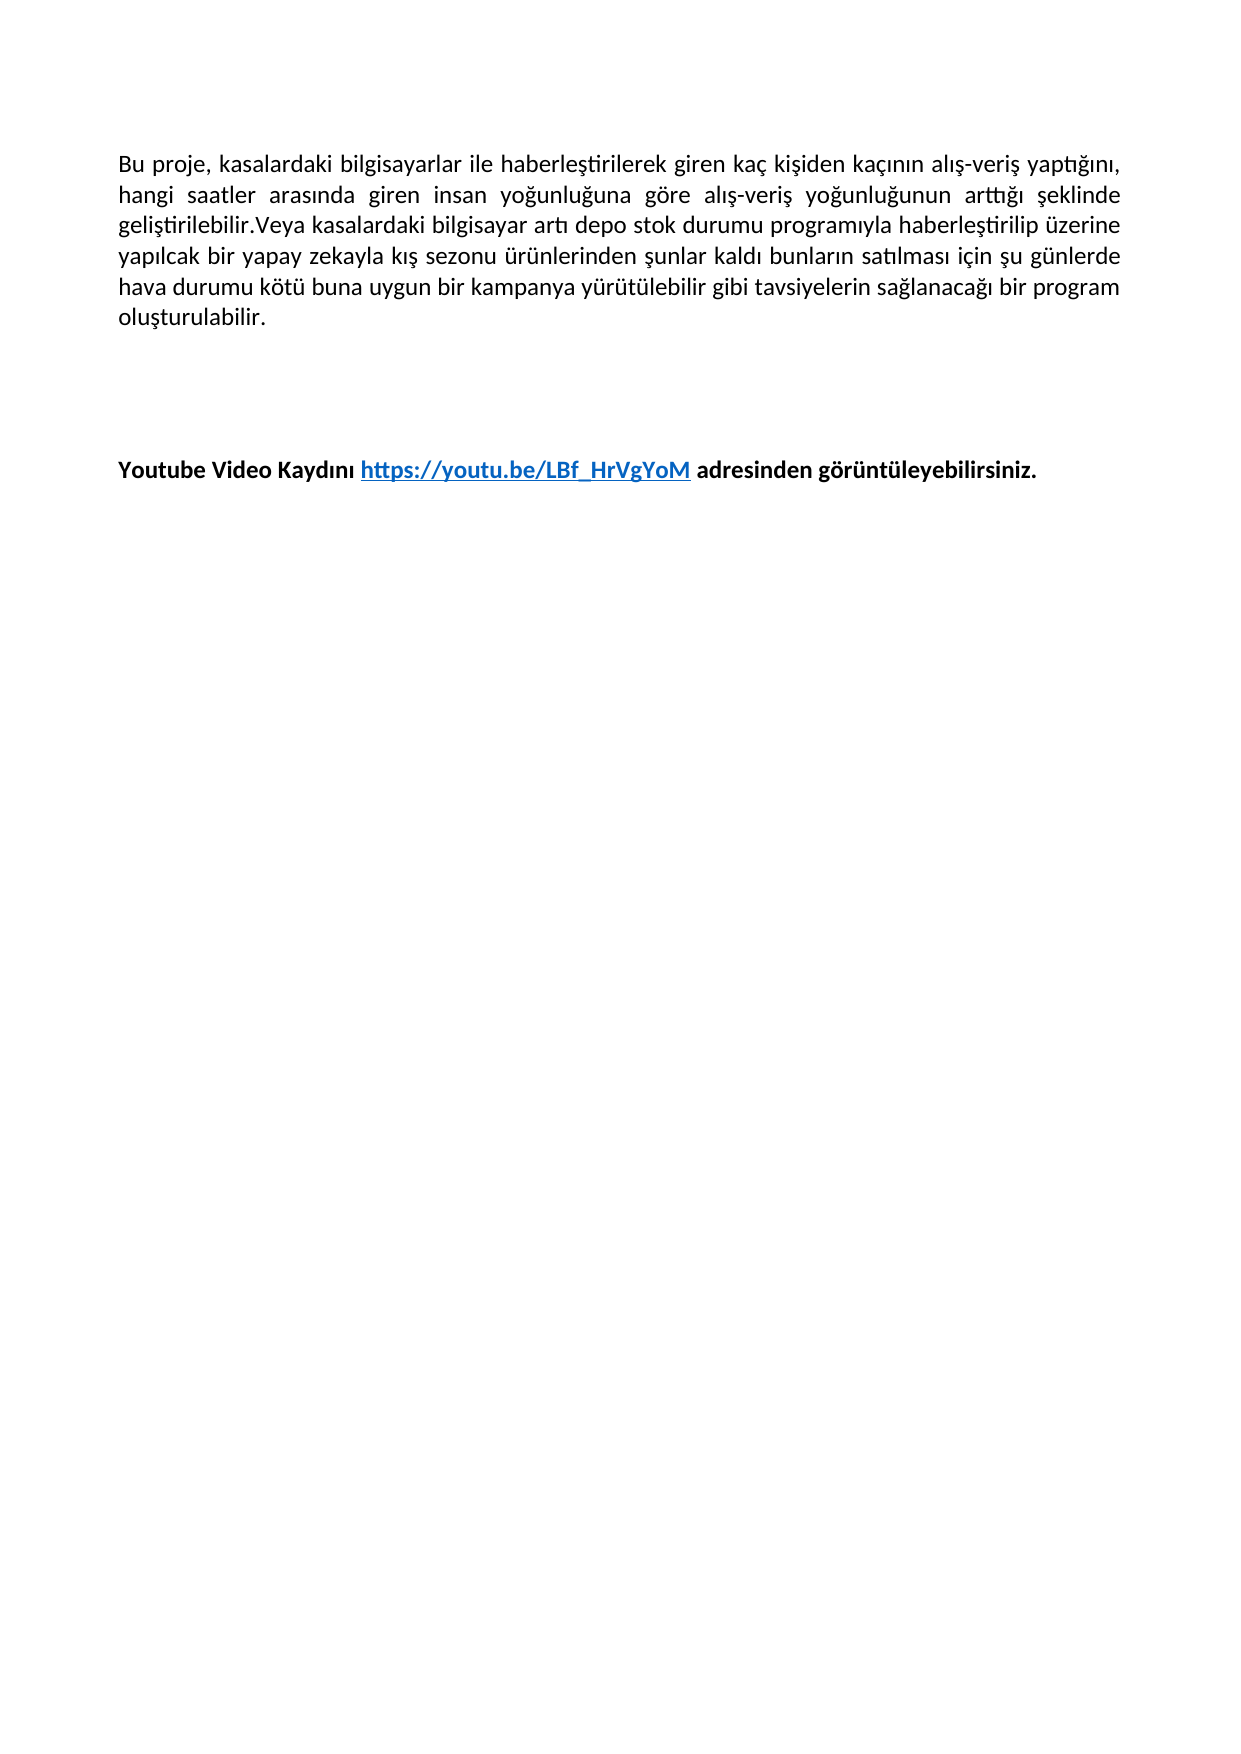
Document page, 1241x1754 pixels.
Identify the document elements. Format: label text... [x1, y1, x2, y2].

text Bu proje, kasalardaki bilgisayarlar ile haberleştirilerek giren kaç kişiden kaçının alış-veriş yaptığını, hangi saatler arasında giren insan yoğunluğuna göre alış-veriş yoğunluğunun arttığı şeklinde geliştirilebilir.Veya kasalardaki bilgisayar artı depo stok durumu programıyla haberleştirilip üzerine yapılcak bir yapay zekayla kış sezonu ürünlerinden şunlar kaldı bunların satılması için şu günlerde hava durumu kötü buna uygun bir kampanya yürütülebilir gibi tavsiyelerin sağlanacağı bir program oluşturulabilir. [118, 149, 1122, 332]
text Youtube Video Kaydını https://youtu.be/LBf_HrVgYoM adresinden görüntüleyebilirsiniz. [118, 454, 1122, 484]
